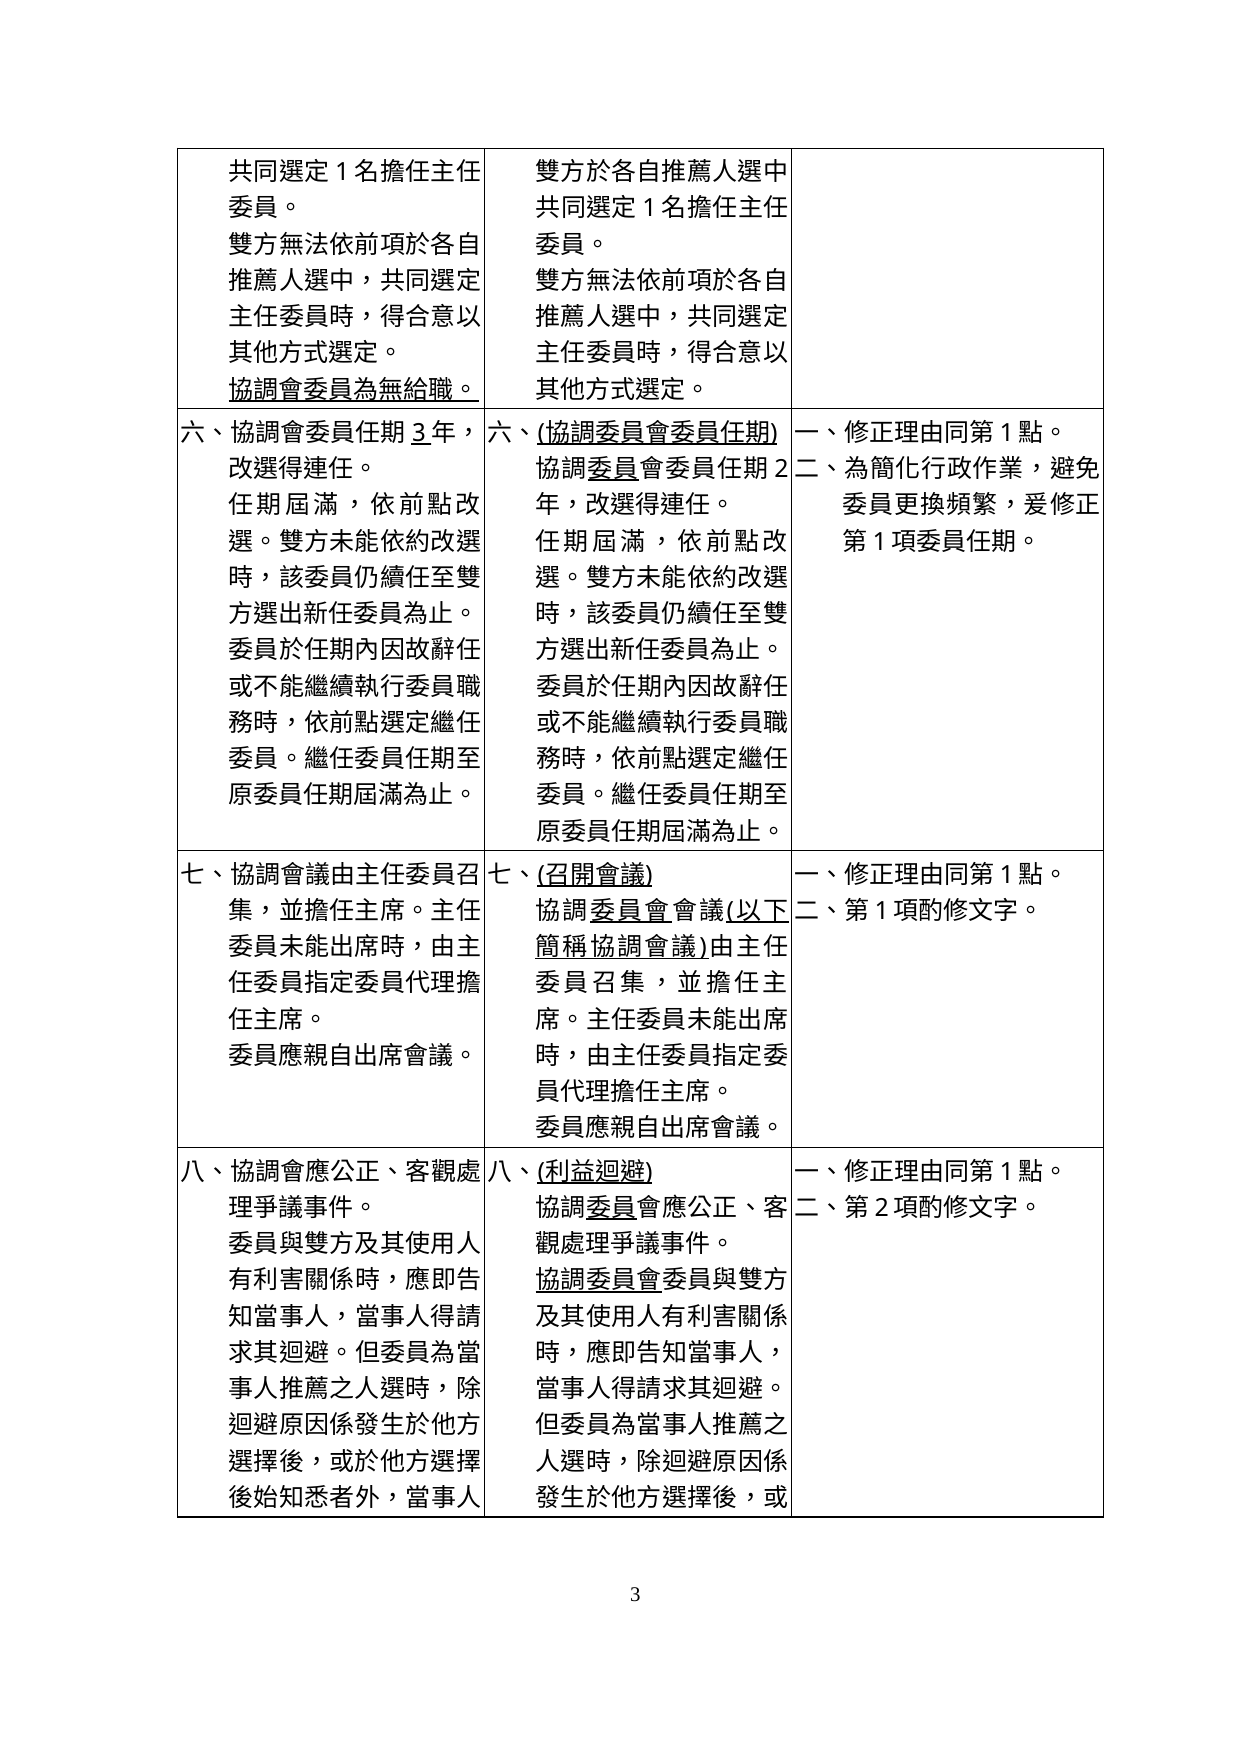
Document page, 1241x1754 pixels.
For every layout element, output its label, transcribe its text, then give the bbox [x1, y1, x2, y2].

table_cell [792, 149, 1103, 408]
table_cell 修正理由同第1點。 第1項酌修文字。 [792, 851, 1103, 1147]
table_cell 修正理由同第1點。 第2項酌修文字。 [792, 1148, 1103, 1516]
table_cell 八、(利益迴避) 協調委員會應公正、客觀處理爭議事件。 協調委員會委員與雙方及其使用人有利害關係時，應即告知當事人，當事人得請求其迴避。但委員為當事人推薦之人選時，除迴避原因係發生於他方選擇後，或 [485, 1148, 791, 1516]
table_cell 六、(協調委員會委員任期) 協調委員會委員任期2年，改選得連任。 任期屆滿，依前點改選。雙方未能依約改選時，該委員仍續任至雙方選出新任委員為止。 委員於任期內因故辭任或不能繼續執行委員職務時，依前點選定繼任委員。繼任委員任期至原委員任期屆滿為止。 [485, 409, 791, 850]
table_cell 協調會應公正、客觀處理爭議事件。 委員與雙方及其使用人有利害關係時，應即告知當事人，當事人得請求其迴避。但委員為當事人推薦之人選時，除迴避原因係發生於他方選擇後，或於他方選擇後始知悉者外，當事人 [178, 1148, 484, 1516]
table_cell 七、(召開會議) 協調委員會會議(以下簡稱協調會議)由主任委員召集，並擔任主席。主任委員未能出席時，由主任委員指定委員代理擔任主席。 委員應親自出席會議。 [485, 851, 791, 1147]
table_cell 雙方於各自推薦人選中共同選定1名擔任主任委員。 雙方無法依前項於各自推薦人選中，共同選定主任委員時，得合意以其他方式選定。 [485, 149, 791, 408]
table_cell 協調會議由主任委員召集，並擔任主席。主任委員未能出席時，由主任委員指定委員代理擔任主席。 委員應親自出席會議。 [178, 851, 484, 1147]
table_cell 修正理由同第1點。 為簡化行政作業，避免委員更換頻繁，爰修正第1項委員任期。 [792, 409, 1103, 850]
table_cell 協調會委員任期3年，改選得連任。 任期屆滿，依前點改選。雙方未能依約改選時，該委員仍續任至雙方選出新任委員為止。 委員於任期內因故辭任或不能繼續執行委員職務時，依前點選定繼任委員。繼任委員任期至原委員任期屆滿為止。 [178, 409, 484, 850]
table_cell 共同選定1名擔任主任委員。 雙方無法依前項於各自推薦人選中，共同選定主任委員時，得合意以其他方式選定。 協調會委員為無給職。 [178, 149, 484, 408]
